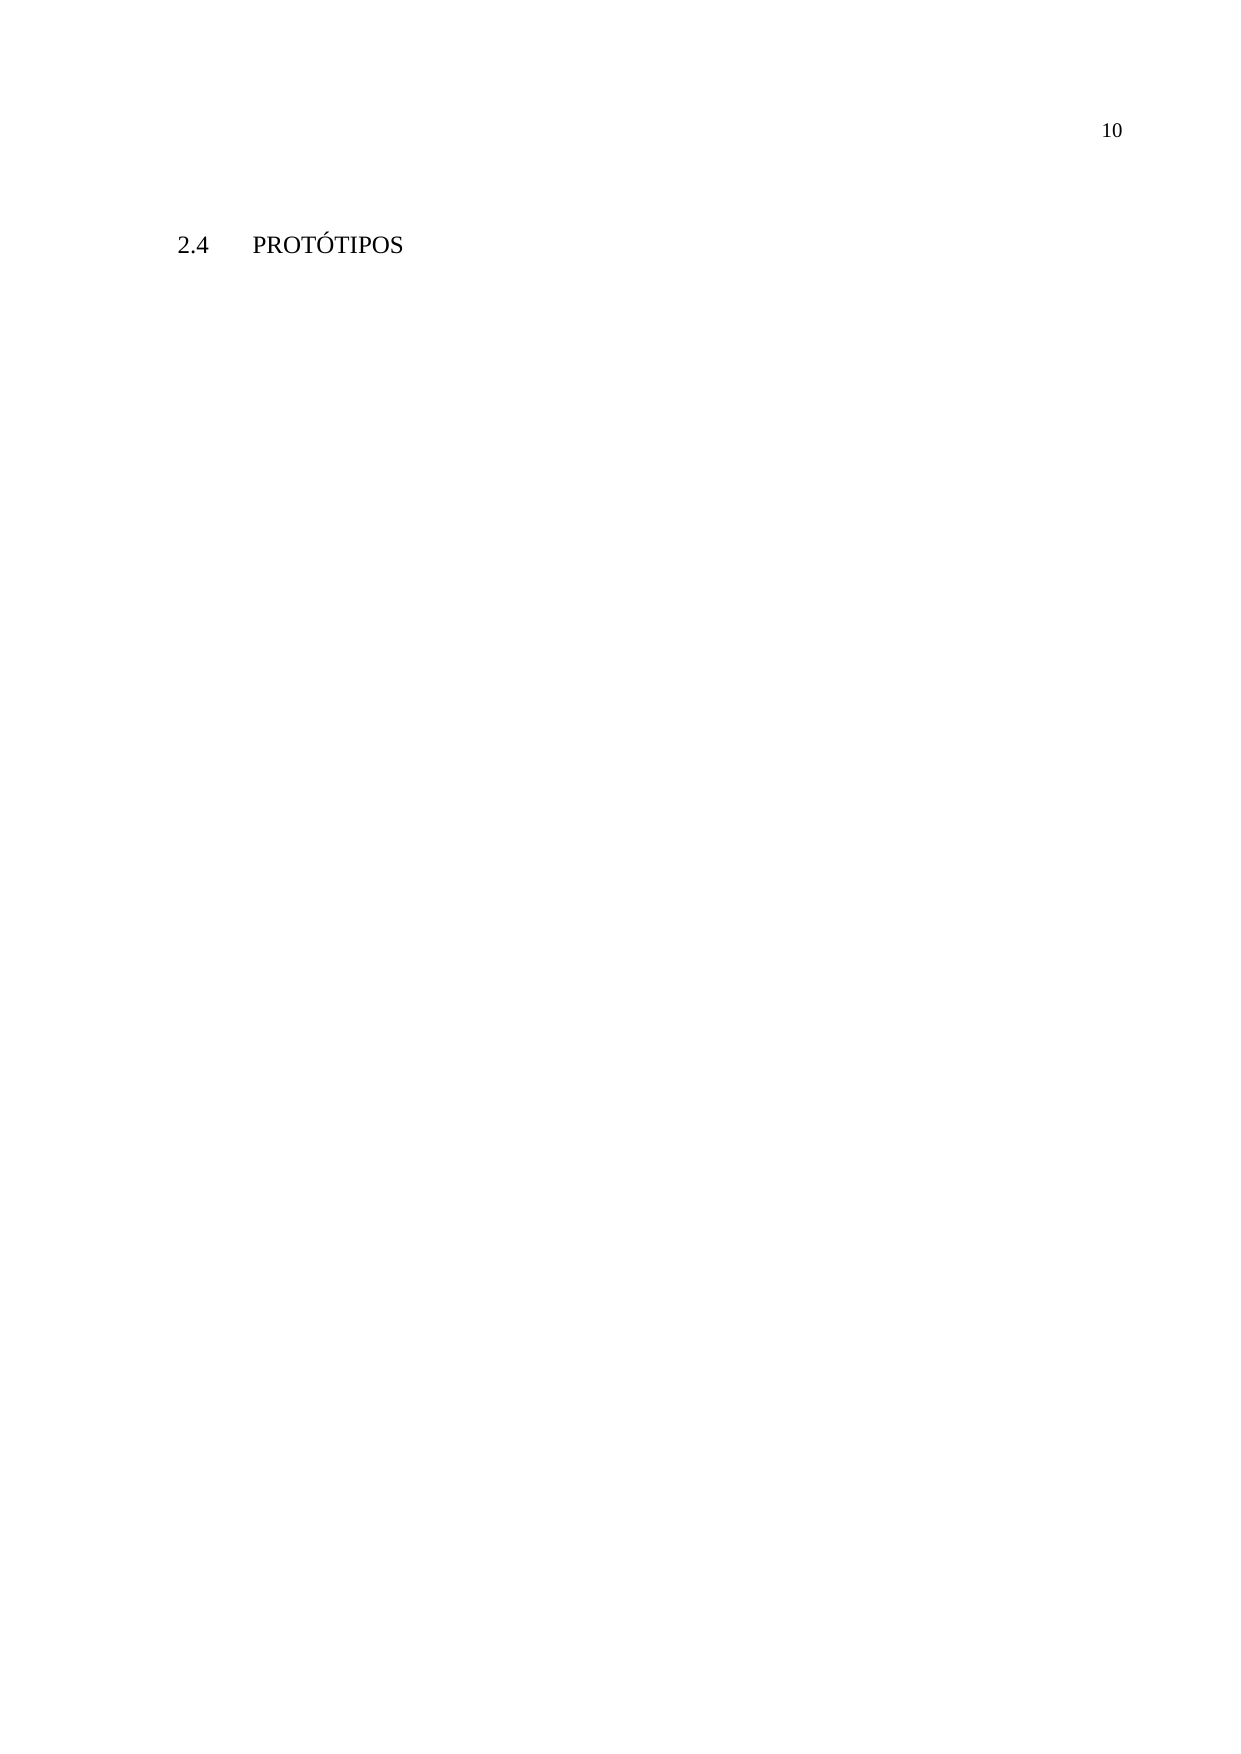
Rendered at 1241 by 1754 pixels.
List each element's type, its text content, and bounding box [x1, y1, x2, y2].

subtitle PROTÓTIPOS [177, 230, 1122, 259]
